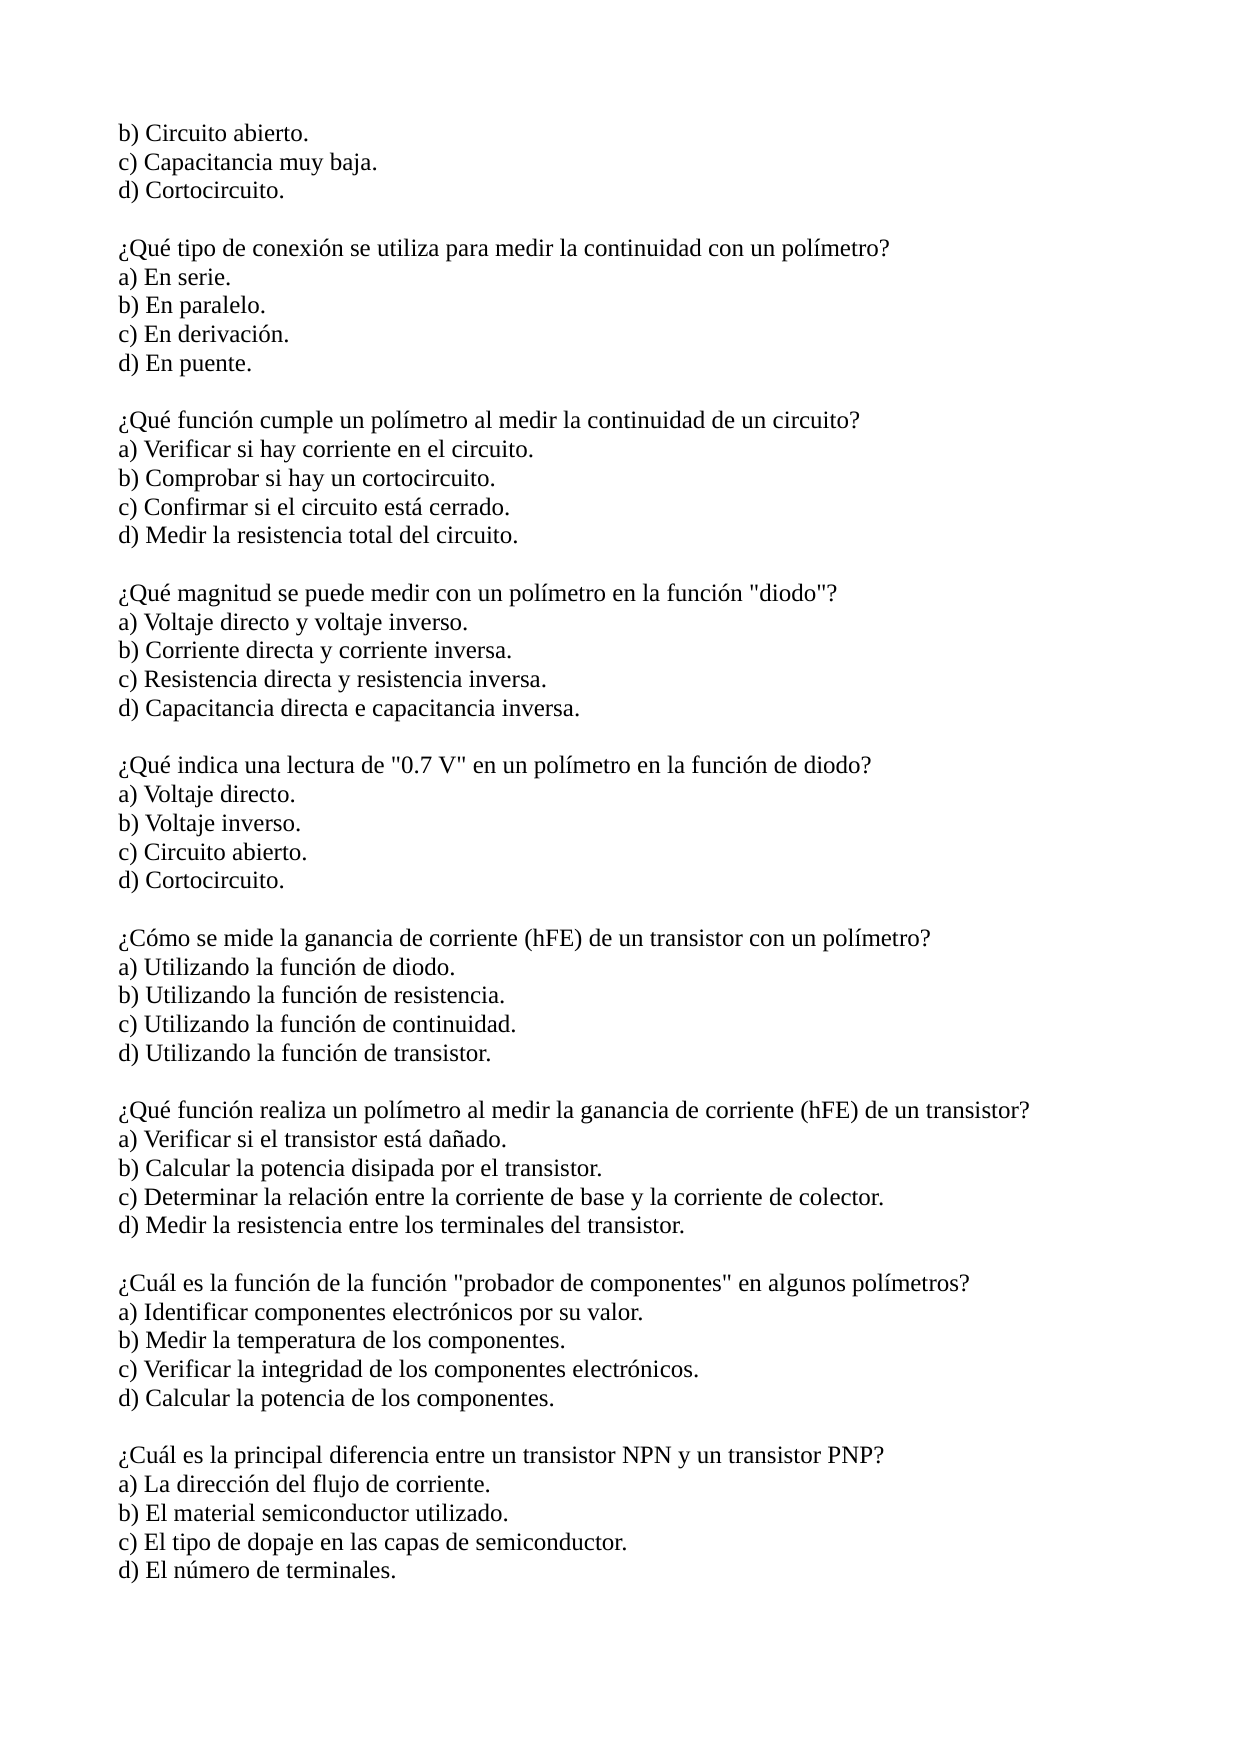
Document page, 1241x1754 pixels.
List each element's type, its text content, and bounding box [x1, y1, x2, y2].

text ¿Qué función realiza un polímetro al medir la ganancia de corriente (hFE) de un transistor? [118, 1096, 1122, 1124]
text c) Confirmar si el circuito está cerrado. [118, 492, 1122, 521]
text d) Capacitancia directa e capacitancia inversa. [118, 693, 1122, 722]
text b) Comprobar si hay un cortocircuito. [118, 463, 1122, 492]
text d) Medir la resistencia total del circuito. [118, 521, 1122, 549]
text b) Utilizando la función de resistencia. [118, 981, 1122, 1009]
text d) Medir la resistencia entre los terminales del transistor. [118, 1211, 1122, 1239]
text a) Identificar componentes electrónicos por su valor. [118, 1297, 1122, 1326]
text d) Calcular la potencia de los componentes. [118, 1383, 1122, 1412]
text d) Cortocircuito. [118, 866, 1122, 894]
text d) El número de terminales. [118, 1556, 1122, 1584]
text d) Cortocircuito. [118, 176, 1122, 204]
text ¿Cuál es la función de la función "probador de componentes" en algunos polímetros? [118, 1268, 1122, 1297]
text c) Resistencia directa y resistencia inversa. [118, 664, 1122, 693]
text d) Utilizando la función de transistor. [118, 1038, 1122, 1067]
text a) Utilizando la función de diodo. [118, 952, 1122, 981]
text a) Voltaje directo. [118, 779, 1122, 808]
text ¿Qué función cumple un polímetro al medir la continuidad de un circuito? [118, 406, 1122, 434]
text ¿Cómo se mide la ganancia de corriente (hFE) de un transistor con un polímetro? [118, 923, 1122, 952]
text b) En paralelo. [118, 291, 1122, 319]
text c) Capacitancia muy baja. [118, 147, 1122, 176]
text a) La dirección del flujo de corriente. [118, 1469, 1122, 1498]
text a) En serie. [118, 262, 1122, 291]
text b) Corriente directa y corriente inversa. [118, 636, 1122, 664]
text b) Circuito abierto. [118, 118, 1122, 147]
text a) Verificar si hay corriente en el circuito. [118, 434, 1122, 463]
text a) Voltaje directo y voltaje inverso. [118, 607, 1122, 636]
text ¿Cuál es la principal diferencia entre un transistor NPN y un transistor PNP? [118, 1441, 1122, 1469]
text b) Medir la temperatura de los componentes. [118, 1326, 1122, 1354]
text c) Utilizando la función de continuidad. [118, 1009, 1122, 1038]
text d) En puente. [118, 348, 1122, 377]
text a) Verificar si el transistor está dañado. [118, 1124, 1122, 1153]
text c) En derivación. [118, 319, 1122, 348]
text c) Circuito abierto. [118, 837, 1122, 866]
text ¿Qué tipo de conexión se utiliza para medir la continuidad con un polímetro? [118, 233, 1122, 262]
text ¿Qué magnitud se puede medir con un polímetro en la función "diodo"? [118, 578, 1122, 607]
text b) Voltaje inverso. [118, 808, 1122, 837]
text ¿Qué indica una lectura de "0.7 V" en un polímetro en la función de diodo? [118, 751, 1122, 779]
text b) El material semiconductor utilizado. [118, 1498, 1122, 1527]
text c) Determinar la relación entre la corriente de base y la corriente de colector. [118, 1182, 1122, 1211]
text c) Verificar la integridad de los componentes electrónicos. [118, 1354, 1122, 1383]
text b) Calcular la potencia disipada por el transistor. [118, 1153, 1122, 1182]
text c) El tipo de dopaje en las capas de semiconductor. [118, 1527, 1122, 1556]
